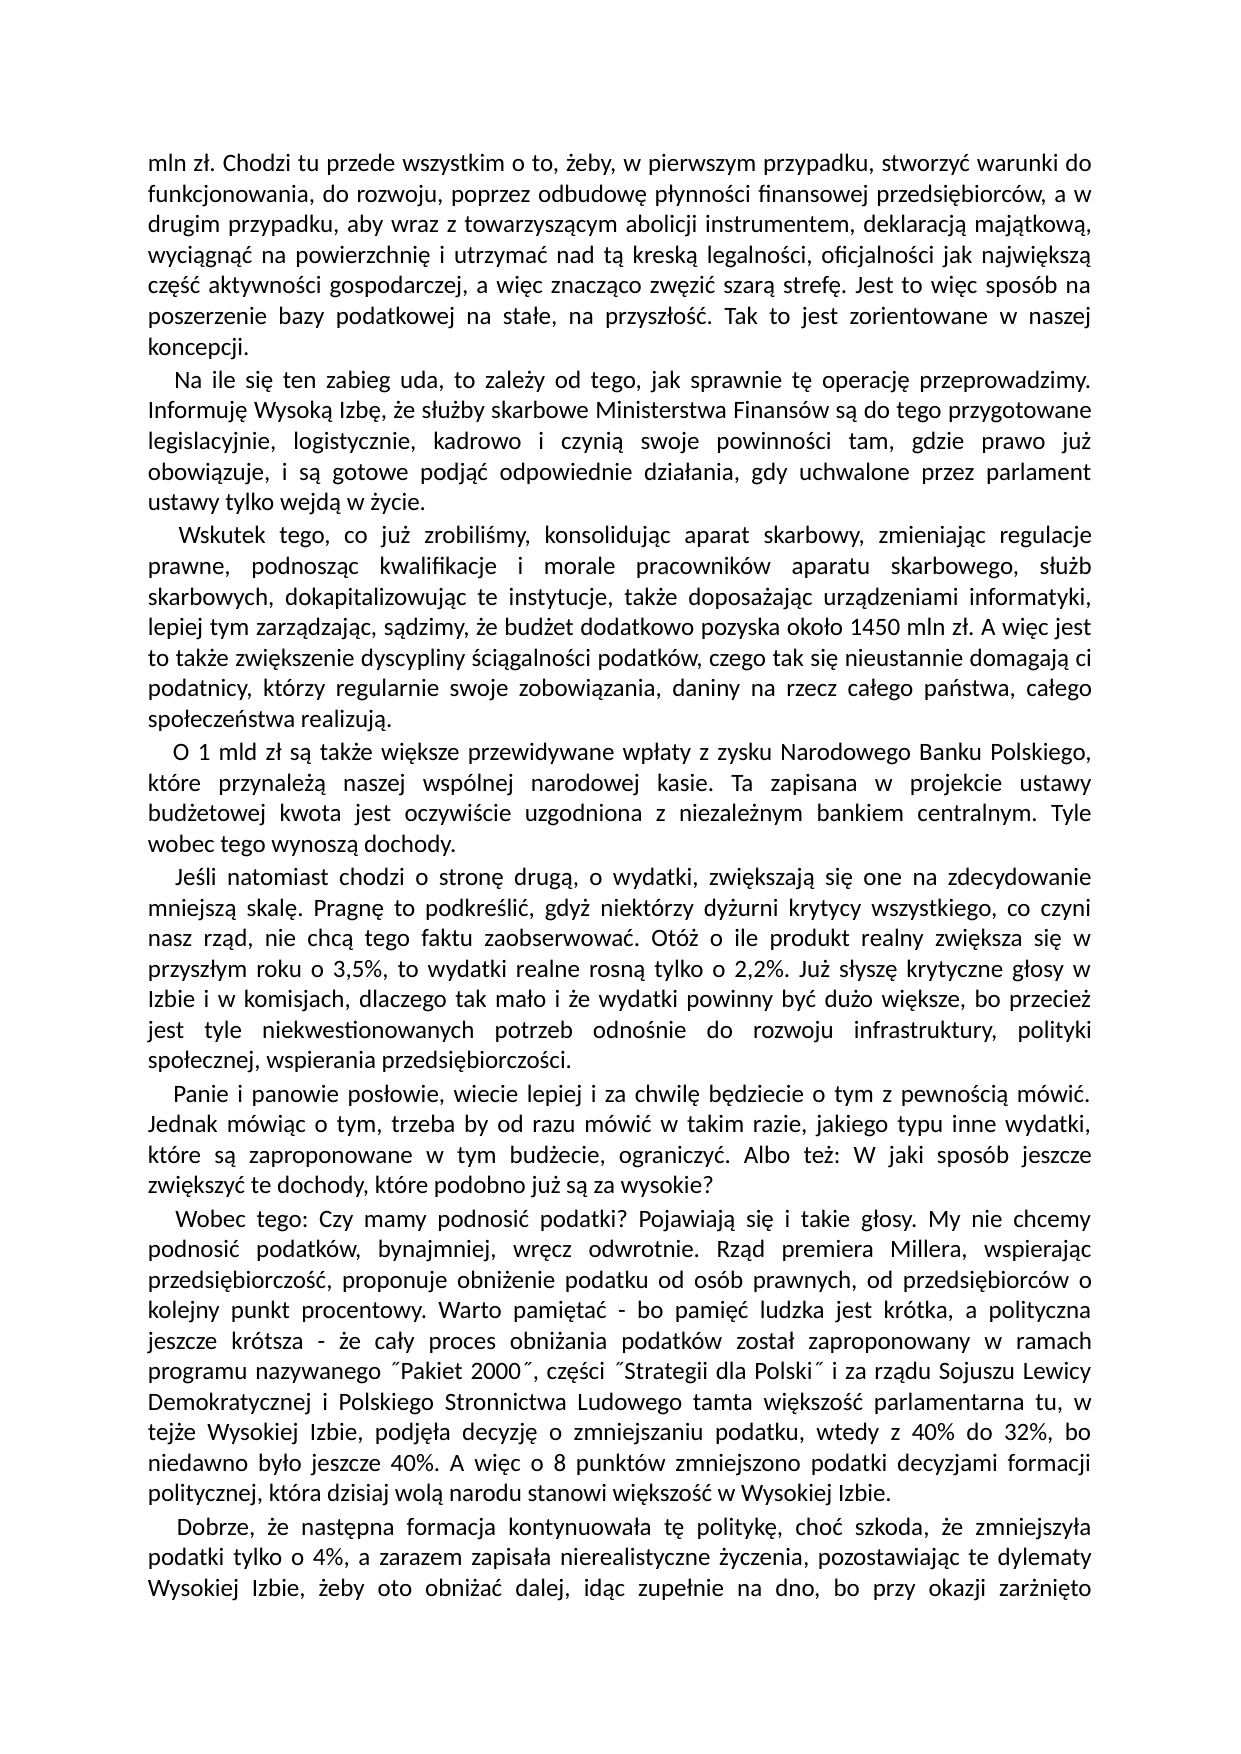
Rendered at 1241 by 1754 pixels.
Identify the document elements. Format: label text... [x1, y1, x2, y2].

text Wskutek tego, co już zrobiliśmy, konsolidując aparat skarbowy, zmieniając regulacje prawne, podnosząc kwalifikacje i morale pracowników aparatu skarbowego, służb skarbowych, dokapitalizowując te instytucje, także doposażając urządzeniami informatyki, lepiej tym zarządzając, sądzimy, że budżet dodatkowo pozyska około 1450 mln zł. A więc jest to także zwiększenie dyscypliny ściągalności podatków, czego tak się nieustannie domagają ci podatnicy, którzy regularnie swoje zobowiązania, daniny na rzecz całego państwa, całego społeczeństwa realizują. [148, 520, 1093, 733]
text O 1 mld zł są także większe przewidywane wpłaty z zysku Narodowego Banku Polskiego, które przynależą naszej wspólnej narodowej kasie. Ta zapisana w projekcie ustawy budżetowej kwota jest oczywiście uzgodniona z niezależnym bankiem centralnym. Tyle wobec tego wynoszą dochody. [148, 736, 1093, 858]
text mln zł. Chodzi tu przede wszystkim o to, żeby, w pierwszym przypadku, stworzyć warunki do funkcjonowania, do rozwoju, poprzez odbudowę płynności finansowej przedsiębiorców, a w drugim przypadku, aby wraz z towarzyszącym abolicji instrumentem, deklaracją majątkową, wyciągnąć na powierzchnię i utrzymać nad tą kreską legalności, oficjalności jak największą część aktywności gospodarczej, a więc znacząco zwęzić szarą strefę. Jest to więc sposób na poszerzenie bazy podatkowej na stałe, na przyszłość. Tak to jest zorientowane w naszej koncepcji. [148, 148, 1093, 361]
text Na ile się ten zabieg uda, to zależy od tego, jak sprawnie tę operację przeprowadzimy. Informuję Wysoką Izbę, że służby skarbowe Ministerstwa Finansów są do tego przygotowane legislacyjnie, logistycznie, kadrowo i czynią swoje powinności tam, gdzie prawo już obowiązuje, i są gotowe podjąć odpowiednie działania, gdy uchwalone przez parlament ustawy tylko wejdą w życie. [148, 364, 1093, 517]
text Panie i panowie posłowie, wiecie lepiej i za chwilę będziecie o tym z pewnością mówić. Jednak mówiąc o tym, trzeba by od razu mówić w takim razie, jakiego typu inne wydatki, które są zaproponowane w tym budżecie, ograniczyć. Albo też: W jaki sposób jeszcze zwiększyć te dochody, które podobno już są za wysokie? [148, 1078, 1093, 1200]
text Wobec tego: Czy mamy podnosić podatki? Pojawiają się i takie głosy. My nie chcemy podnosić podatków, bynajmniej, wręcz odwrotnie. Rząd premiera Millera, wspierając przedsiębiorczość, proponuje obniżenie podatku od osób prawnych, od przedsiębiorców o kolejny punkt procentowy. Warto pamiętać - bo pamięć ludzka jest krótka, a polityczna jeszcze krótsza - że cały proces obniżania podatków został zaproponowany w ramach programu nazywanego ˝Pakiet 2000˝, części ˝Strategii dla Polski˝ i za rządu Sojuszu Lewicy Demokratycznej i Polskiego Stronnictwa Ludowego tamta większość parlamentarna tu, w tejże Wysokiej Izbie, podjęła decyzję o zmniejszaniu podatku, wtedy z 40% do 32%, bo niedawno było jeszcze 40%. A więc o 8 punktów zmniejszono podatki decyzjami formacji politycznej, która dzisiaj wolą narodu stanowi większość w Wysokiej Izbie. [148, 1203, 1093, 1508]
text Jeśli natomiast chodzi o stronę drugą, o wydatki, zwiększają się one na zdecydowanie mniejszą skalę. Pragnę to podkreślić, gdyż niektórzy dyżurni krytycy wszystkiego, co czyni nasz rząd, nie chcą tego faktu zaobserwować. Otóż o ile produkt realny zwiększa się w przyszłym roku o 3,5%, to wydatki realne rosną tylko o 2,2%. Już słyszę krytyczne głosy w Izbie i w komisjach, dlaczego tak mało i że wydatki powinny być dużo większe, bo przecież jest tyle niekwestionowanych potrzeb odnośnie do rozwoju infrastruktury, polityki społecznej, wspierania przedsiębiorczości. [148, 861, 1093, 1075]
text Dobrze, że następna formacja kontynuowała tę politykę, choć szkoda, że zmniejszyła podatki tylko o 4%, a zarazem zapisała nierealistyczne życzenia, pozostawiając te dylematy Wysokiej Izbie, żeby oto obniżać dalej, idąc zupełnie na dno, bo przy okazji zarżnięto [148, 1511, 1093, 1602]
